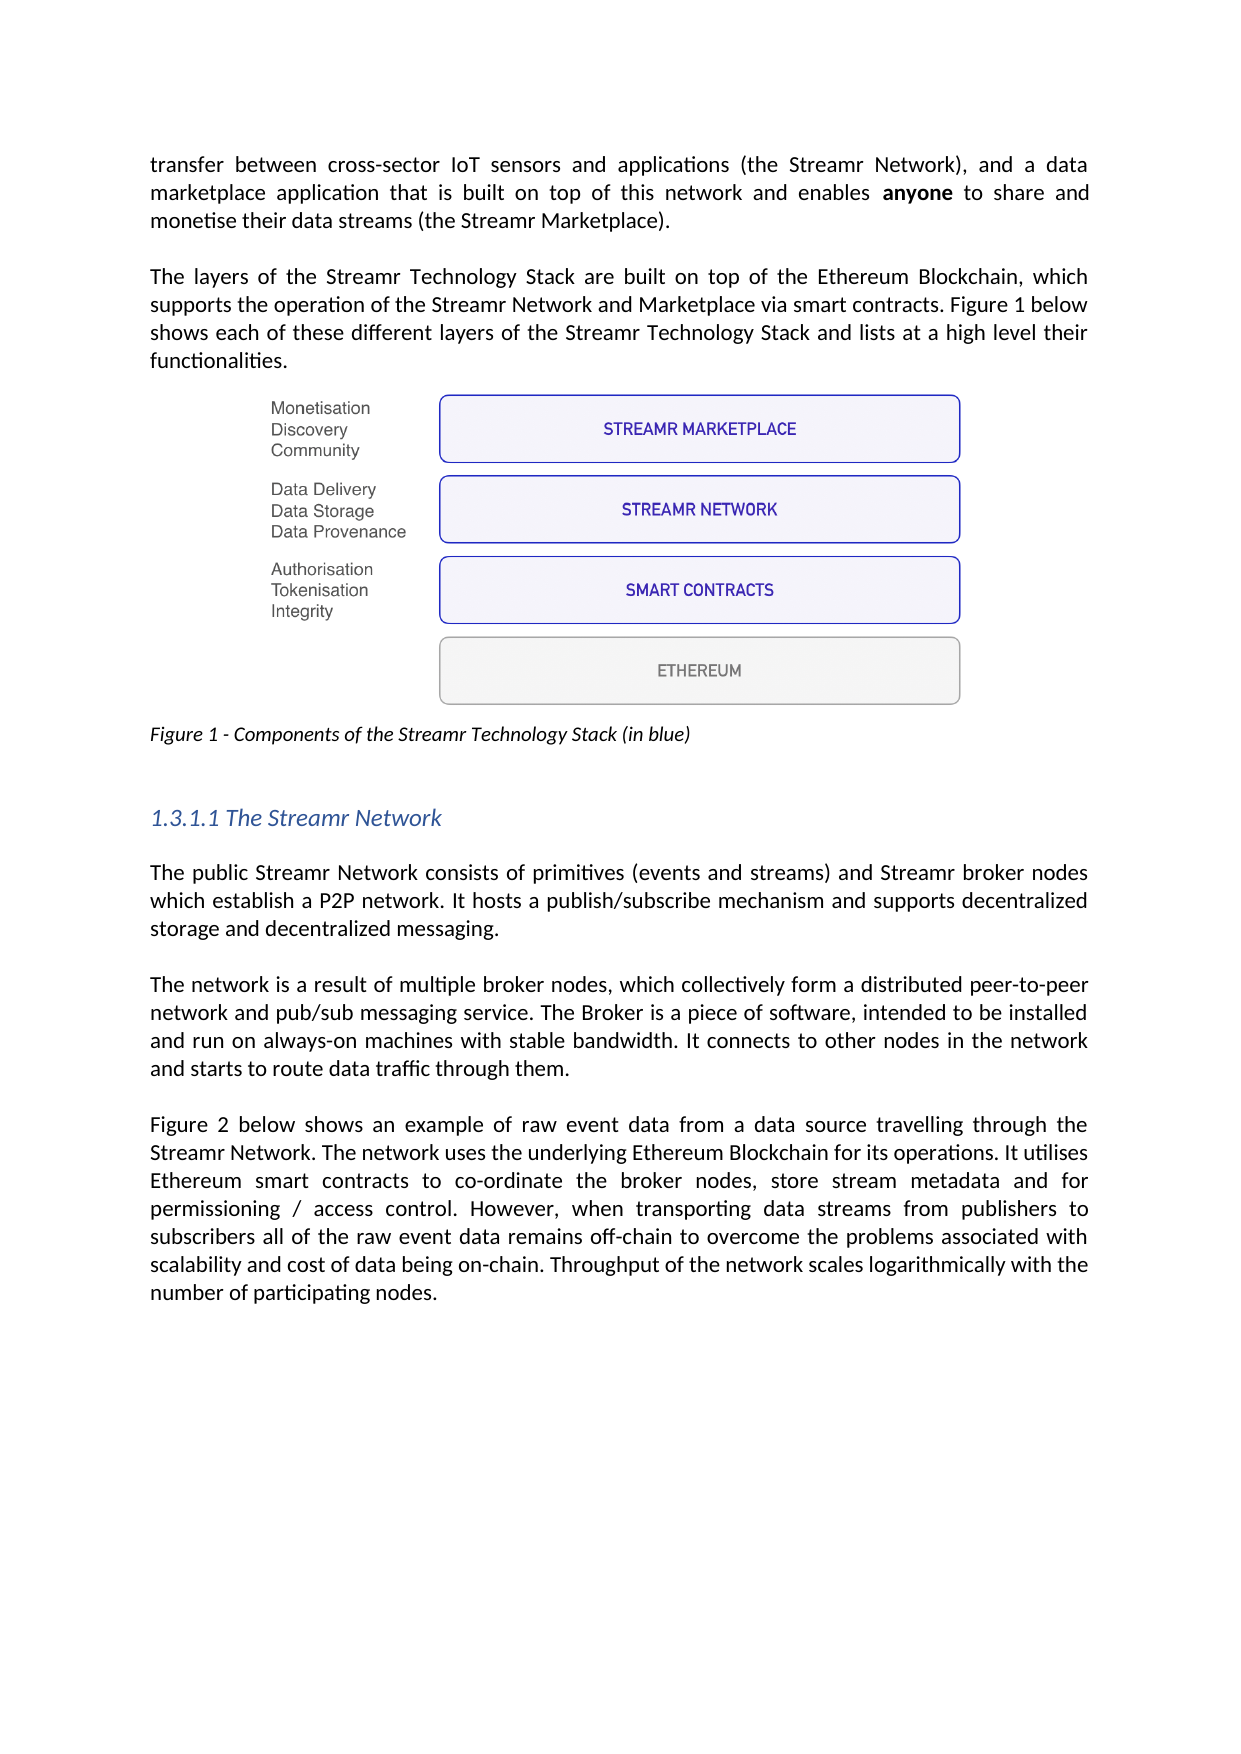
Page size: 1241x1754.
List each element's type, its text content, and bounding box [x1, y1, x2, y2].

picture [251, 374, 989, 722]
text Figure 1 - Components of the Streamr Technology Stack (in blue) [150, 721, 1090, 747]
text The network is a result of multiple broker nodes, which collectively form a distributed peer-to-peer network and pub/sub messaging service. The Broker is a piece of software, intended to be installed and run on always-on machines with stable bandwidth. It connects to other nodes in the network and starts to route data traffic through them. [150, 970, 1090, 1082]
text The layers of the Streamr Technology Stack are built on top of the Ethereum Blockchain, which supports the operation of the Streamr Network and Marketplace via smart contracts. Figure 1 below shows each of these different layers of the Streamr Technology Stack and lists at a high level their functionalities. [150, 262, 1090, 374]
text Figure 2 below shows an example of raw event data from a data source travelling through the Streamr Network. The network uses the underlying Ethereum Blockchain for its operations. It utilises Ethereum smart contracts to co-ordinate the broker nodes, store stream metadata and for permissioning / access control. However, when transporting data streams from publishers to subscribers all of the raw event data remains off-chain to overcome the problems associated with scalability and cost of data being on-chain. Throughput of the network scales logarithmically with the number of participating nodes. [150, 1110, 1090, 1306]
text The public Streamr Network consists of primitives (events and streams) and Streamr broker nodes which establish a P2P network. It hosts a publish/subscribe mechanism and supports decentralized storage and decentralized messaging. [150, 858, 1090, 942]
text transfer between cross-sector IoT sensors and applications (the Streamr Network), and a data marketplace application that is built on top of this network and enables anyone to share and monetise their data streams (the Streamr Marketplace). [150, 150, 1090, 234]
subtitle 1.3.1.1 The Streamr Network [150, 802, 1090, 832]
